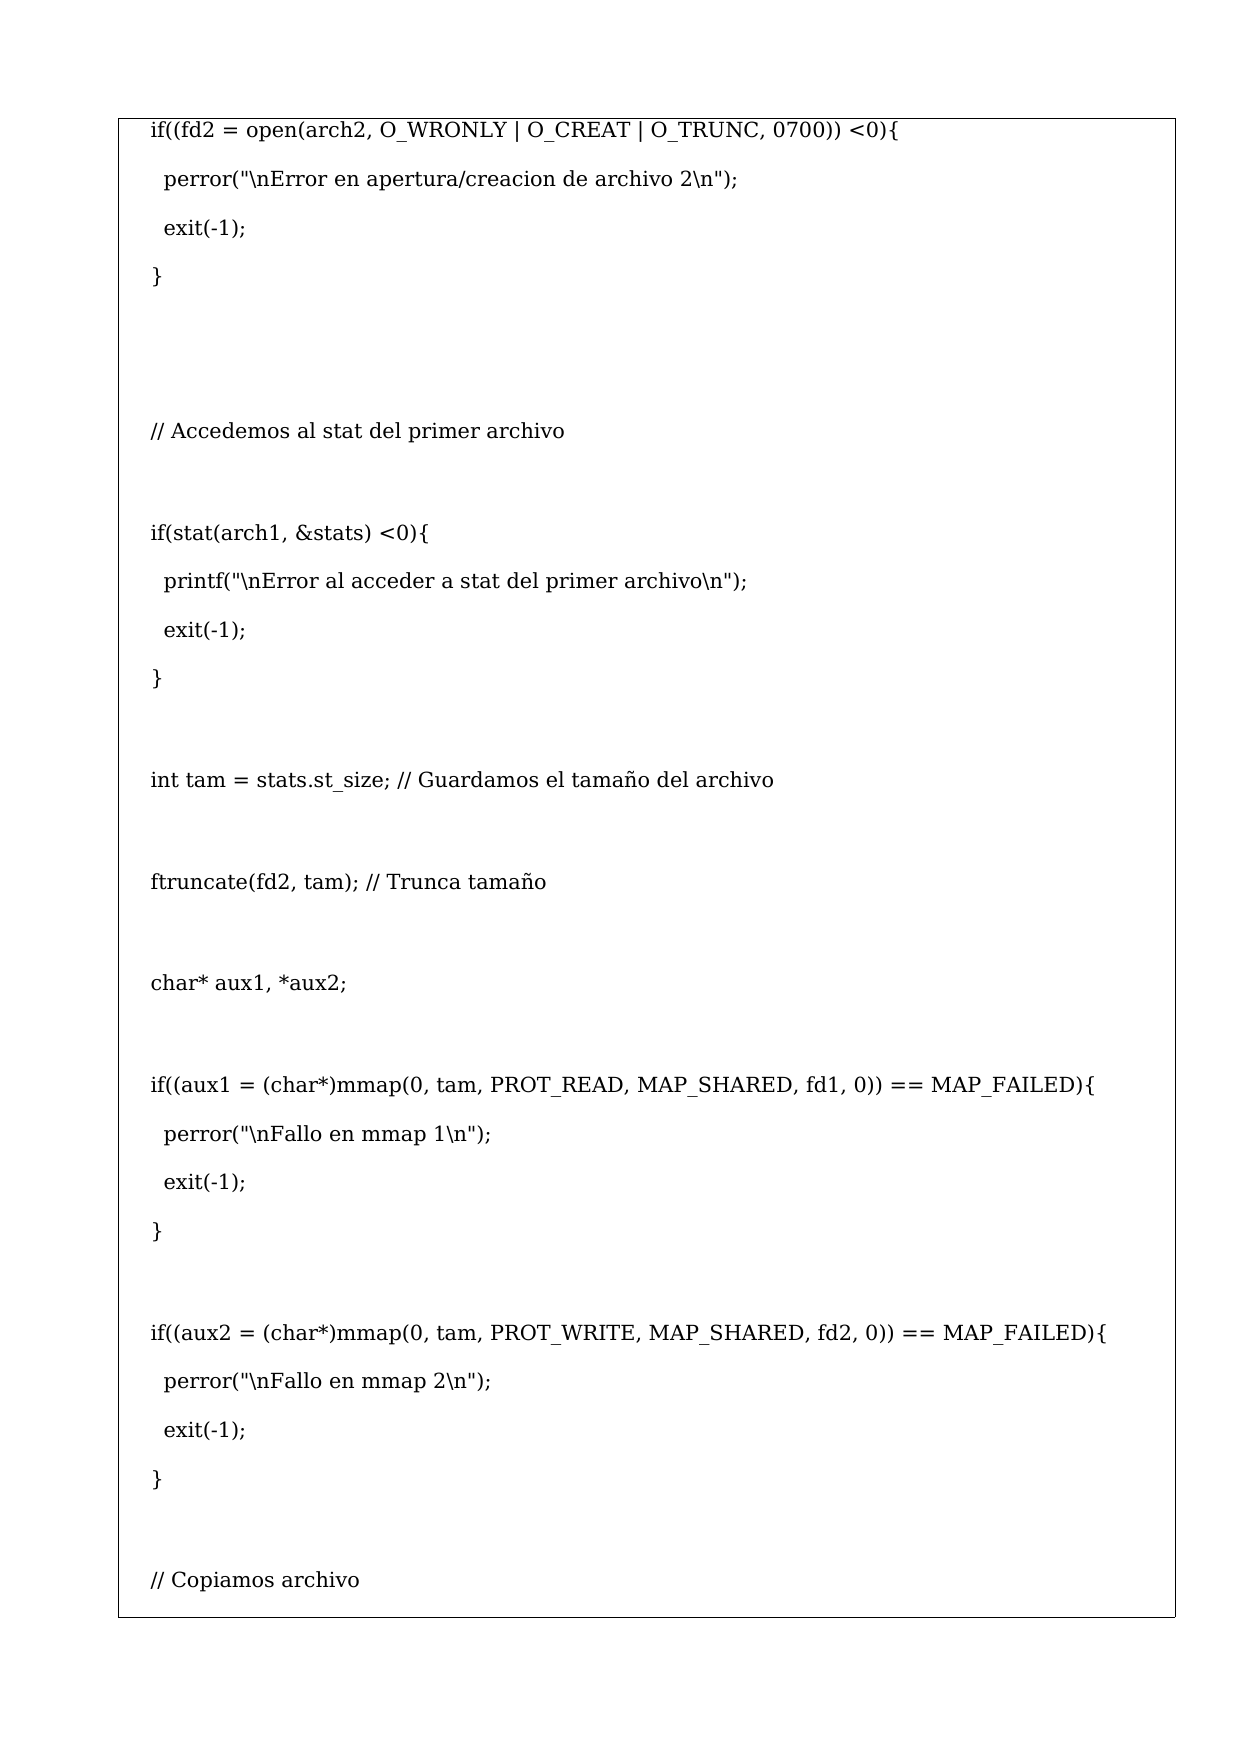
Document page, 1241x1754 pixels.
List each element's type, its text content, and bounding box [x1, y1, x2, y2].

table_header if((fd2 = open(arch2, O_WRONLY | O_CREAT | O_TRUNC, 0700)) <0){ perror("\nError en apertura/creacion de archivo 2\n"); exit(-1); } // Accedemos al stat del primer archivo if(stat(arch1, &stats) <0){ printf("\nError al acceder a stat del primer archivo\n"); exit(-1); } int tam = stats.st_size; // Guardamos el tamaño del archivo ftruncate(fd2, tam); // Trunca tamaño char* aux1, *aux2; if((aux1 = (char*)mmap(0, tam, PROT_READ, MAP_SHARED, fd1, 0)) == MAP_FAILED){ perror("\nFallo en mmap 1\n"); exit(-1); } if((aux2 = (char*)mmap(0, tam, PROT_WRITE, MAP_SHARED, fd2, 0)) == MAP_FAILED){ perror("\nFallo en mmap 2\n"); exit(-1); } // Copiamos archivo [119, 119, 1175, 1617]
